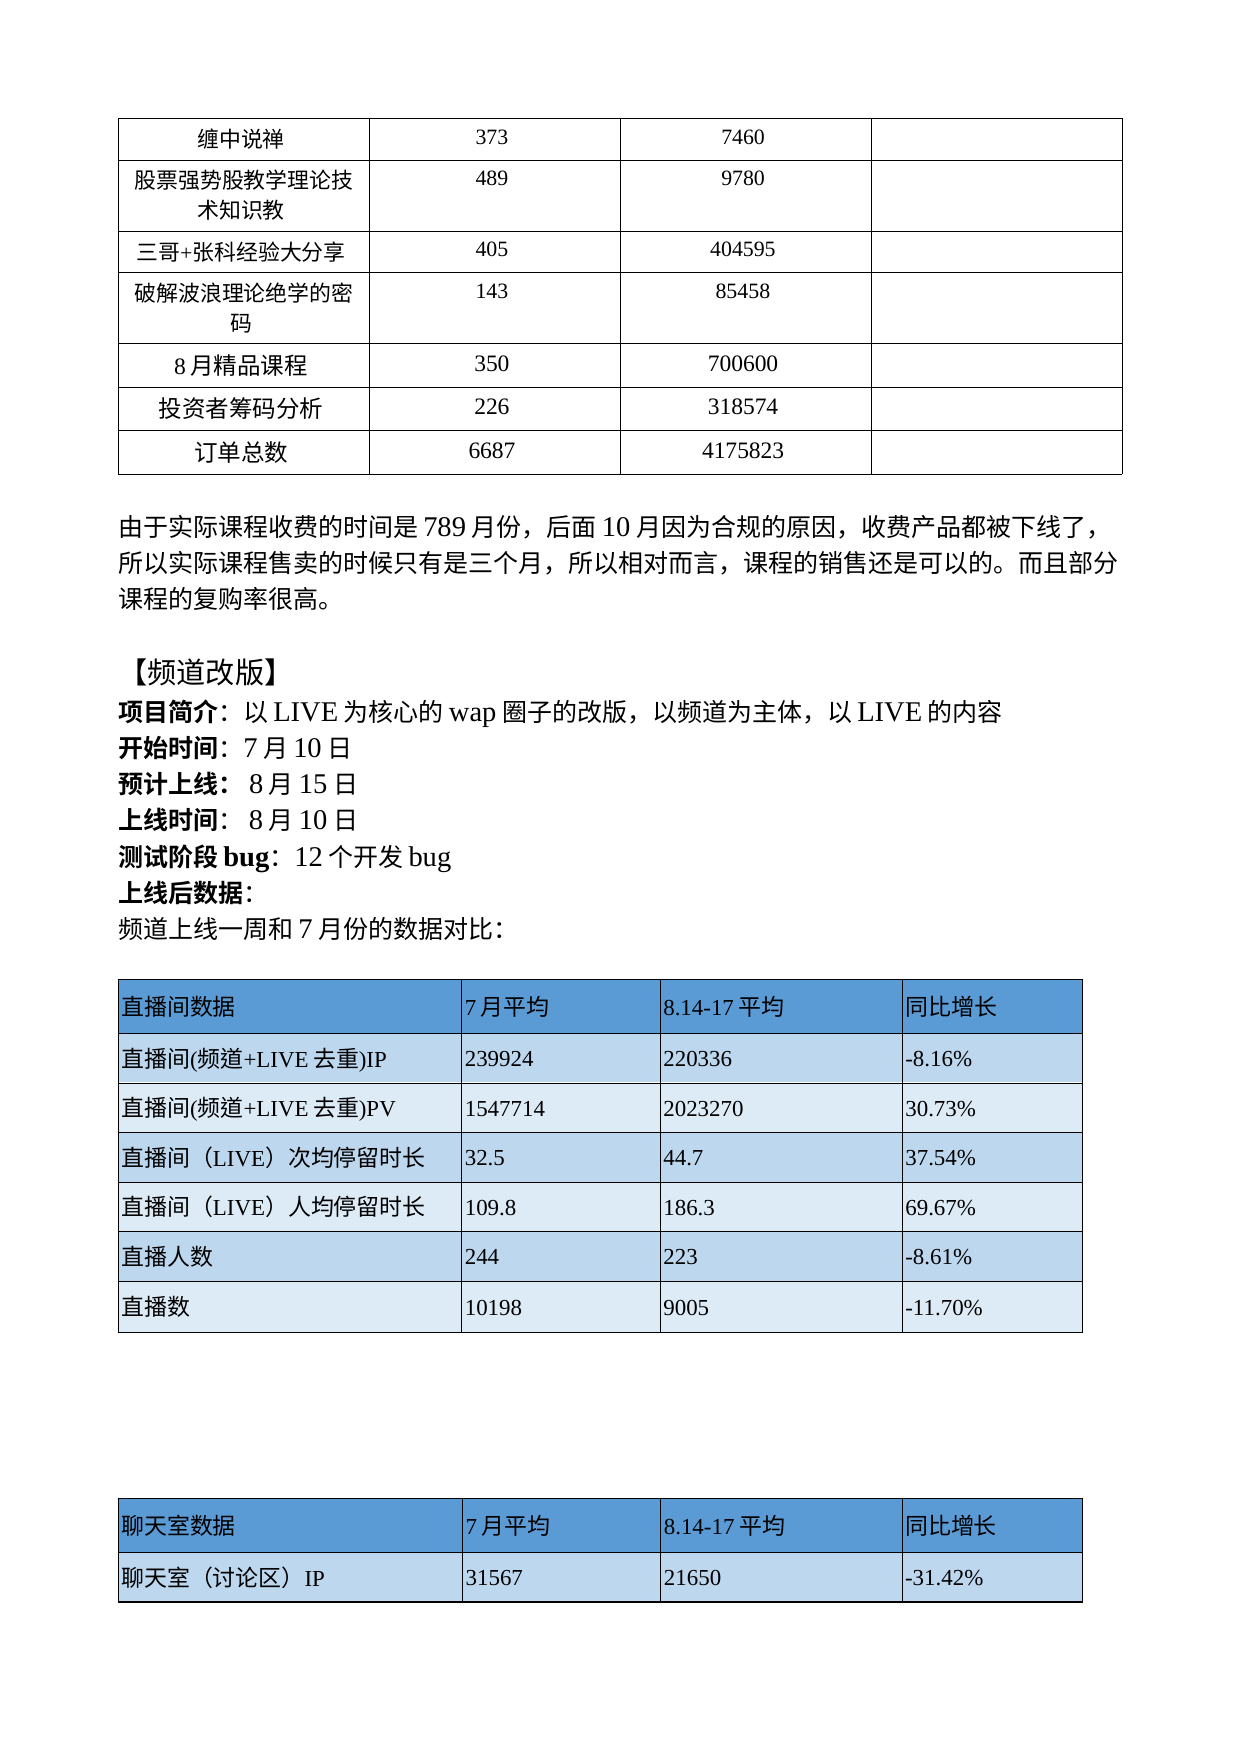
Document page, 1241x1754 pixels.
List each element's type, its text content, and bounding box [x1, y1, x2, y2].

table_cell 股票强势股教学理论技术知识教 [119, 161, 369, 231]
table_header 7月平均 [462, 980, 660, 1033]
table_cell [872, 161, 1122, 231]
table_cell 44.7 [661, 1133, 902, 1182]
table_cell 143 [370, 273, 620, 343]
table_cell [872, 431, 1122, 474]
table_header 8.14-17平均 [661, 1499, 902, 1552]
table_cell [872, 273, 1122, 343]
table_cell 318574 [621, 388, 871, 430]
table_cell 直播间(频道+LIVE去重)IP [119, 1034, 461, 1082]
table_cell 30.73% [903, 1084, 1082, 1132]
table_cell 31567 [463, 1553, 660, 1601]
table_cell 直播间（LIVE）人均停留时长 [119, 1183, 461, 1231]
table_cell 69.67% [903, 1183, 1082, 1231]
table_cell 220336 [661, 1034, 902, 1082]
table_cell 85458 [621, 273, 871, 343]
table_cell 350 [370, 344, 620, 387]
table_header 同比增长 [903, 980, 1082, 1033]
table_cell 9780 [621, 161, 871, 231]
table_cell 10198 [462, 1282, 660, 1332]
text 频道上线一周和7月份的数据对比： [118, 909, 1122, 946]
table_cell 1547714 [462, 1084, 660, 1132]
table_cell 6687 [370, 431, 620, 474]
text 【频道改版】 [118, 650, 1122, 692]
table_cell 489 [370, 161, 620, 231]
table_cell 404595 [621, 232, 871, 272]
table_cell 700600 [621, 344, 871, 387]
table_cell 7460 [621, 119, 871, 159]
text 开始时间：7月10日 [118, 728, 1122, 764]
table_cell 三哥+张科经验大分享 [119, 232, 369, 272]
table_cell 8月精品课程 [119, 344, 369, 387]
table_cell 4175823 [621, 431, 871, 474]
table_header 直播间数据 [119, 980, 461, 1033]
table_cell [872, 388, 1122, 430]
text 项目简介：以LIVE为核心的wap圈子的改版，以频道为主体，以LIVE的内容 [118, 692, 1122, 728]
table_cell [872, 232, 1122, 272]
table_cell 缠中说禅 [119, 119, 369, 159]
table_cell 9005 [661, 1282, 902, 1332]
table_cell 21650 [661, 1553, 902, 1601]
table_cell [872, 344, 1122, 387]
table_cell 直播人数 [119, 1232, 461, 1281]
table_cell 聊天室（讨论区）IP [119, 1553, 462, 1601]
table_cell 直播数 [119, 1282, 461, 1332]
table_cell 373 [370, 119, 620, 159]
table_cell 244 [462, 1232, 660, 1281]
table_cell 186.3 [661, 1183, 902, 1231]
table_cell 239924 [462, 1034, 660, 1082]
text 由于实际课程收费的时间是789月份，后面10月因为合规的原因，收费产品都被下线了，所以实际课程售卖的时候只有是三个月，所以相对而言，课程的销售还是可以的。而且部分课程的复购率很高。 [118, 507, 1122, 616]
table_cell 32.5 [462, 1133, 660, 1182]
text 测试阶段bug：12个开发bug [118, 837, 1122, 873]
table_cell 直播间(频道+LIVE去重)PV [119, 1084, 461, 1132]
table_cell -11.70% [903, 1282, 1082, 1332]
table_cell 226 [370, 388, 620, 430]
table_cell 405 [370, 232, 620, 272]
table_cell 破解波浪理论绝学的密码 [119, 273, 369, 343]
table_header 同比增长 [903, 1499, 1082, 1552]
table_cell 投资者筹码分析 [119, 388, 369, 430]
table_cell 直播间（LIVE）次均停留时长 [119, 1133, 461, 1182]
table_cell 订单总数 [119, 431, 369, 474]
table_cell -31.42% [903, 1553, 1082, 1601]
table_cell 109.8 [462, 1183, 660, 1231]
text 上线后数据： [118, 873, 1122, 909]
table_cell -8.16% [903, 1034, 1082, 1082]
table_cell 37.54% [903, 1133, 1082, 1182]
text 预计上线： 8月15日 [118, 764, 1122, 801]
table_header 聊天室数据 [119, 1499, 462, 1552]
table_cell 223 [661, 1232, 902, 1281]
text 上线时间： 8月10日 [118, 801, 1122, 837]
table_header 8.14-17平均 [661, 980, 902, 1033]
table_cell -8.61% [903, 1232, 1082, 1281]
table_cell 2023270 [661, 1084, 902, 1132]
table_header 7月平均 [463, 1499, 660, 1552]
table_cell [872, 119, 1122, 159]
